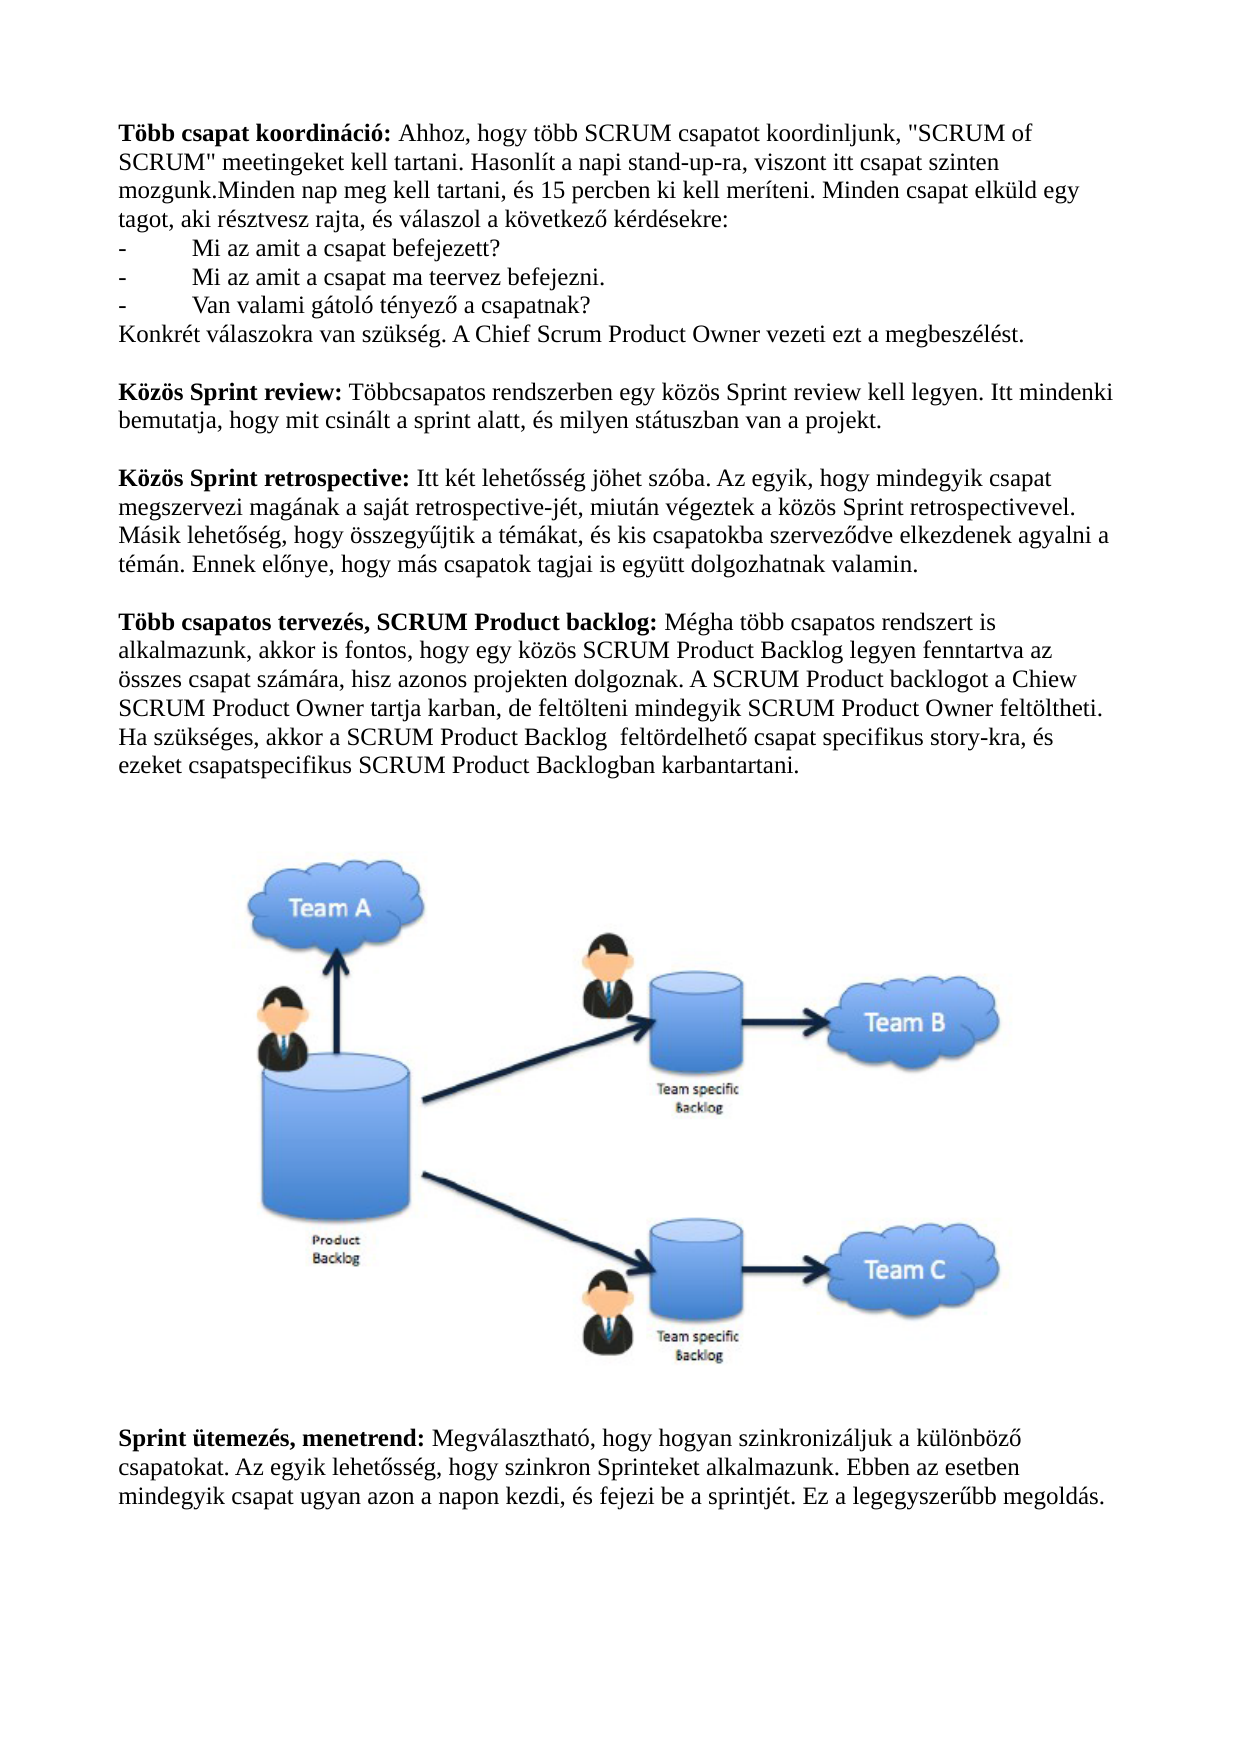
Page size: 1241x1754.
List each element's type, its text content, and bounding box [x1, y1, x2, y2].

text Sprint ütemezés, menetrend: Megválasztható, hogy hogyan szinkronizáljuk a különböző csapatokat. Az egyik lehetősség, hogy szinkron Sprinteket alkalmazunk. Ebben az esetben mindegyik csapat ugyan azon a napon kezdi, és fejezi be a sprintjét. Ez a legegyszerűbb megoldás. [118, 1423, 1122, 1510]
text - Mi az amit a csapat ma teervez befejezni. [118, 262, 1122, 291]
text Közös Sprint review: Többcsapatos rendszerben egy közös Sprint review kell legyen. Itt mindenki bemutatja, hogy mit csinált a sprint alatt, és milyen státuszban van a projekt. [118, 377, 1122, 434]
text Másik lehetőség, hogy összegyűjtik a témákat, és kis csapatokba szerveződve elkezdenek agyalni a témán. Ennek előnye, hogy más csapatok tagjai is együtt dolgozhatnak valamin. [118, 521, 1122, 578]
text Közös Sprint retrospective: Itt két lehetősség jöhet szóba. Az egyik, hogy mindegyik csapat megszervezi magának a saját retrospective-jét, miután végeztek a közös Sprint retrospectivevel. [118, 463, 1122, 521]
text - Mi az amit a csapat befejezett? [118, 233, 1122, 262]
picture [226, 836, 1014, 1395]
text Ha szükséges, akkor a SCRUM Product Backlog feltördelhető csapat specifikus story-kra, és ezeket csapatspecifikus SCRUM Product Backlogban karbantartani. [118, 722, 1122, 779]
text - Van valami gátoló tényező a csapatnak? [118, 291, 1122, 319]
text Konkrét válaszokra van szükség. A Chief Scrum Product Owner vezeti ezt a megbeszélést. [118, 319, 1122, 348]
text Több csapatos tervezés, SCRUM Product backlog: Mégha több csapatos rendszert is alkalmazunk, akkor is fontos, hogy egy közös SCRUM Product Backlog legyen fenntartva az összes csapat számára, hisz azonos projekten dolgoznak. A SCRUM Product backlogot a Chiew SCRUM Product Owner tartja karban, de feltölteni mindegyik SCRUM Product Owner feltöltheti. [118, 607, 1122, 722]
text Több csapat koordináció: Ahhoz, hogy több SCRUM csapatot koordinljunk, "SCRUM of SCRUM" meetingeket kell tartani. Hasonlít a napi stand-up-ra, viszont itt csapat szinten mozgunk.Minden nap meg kell tartani, és 15 percben ki kell meríteni. Minden csapat elküld egy tagot, aki résztvesz rajta, és válaszol a következő kérdésekre: [118, 118, 1122, 233]
